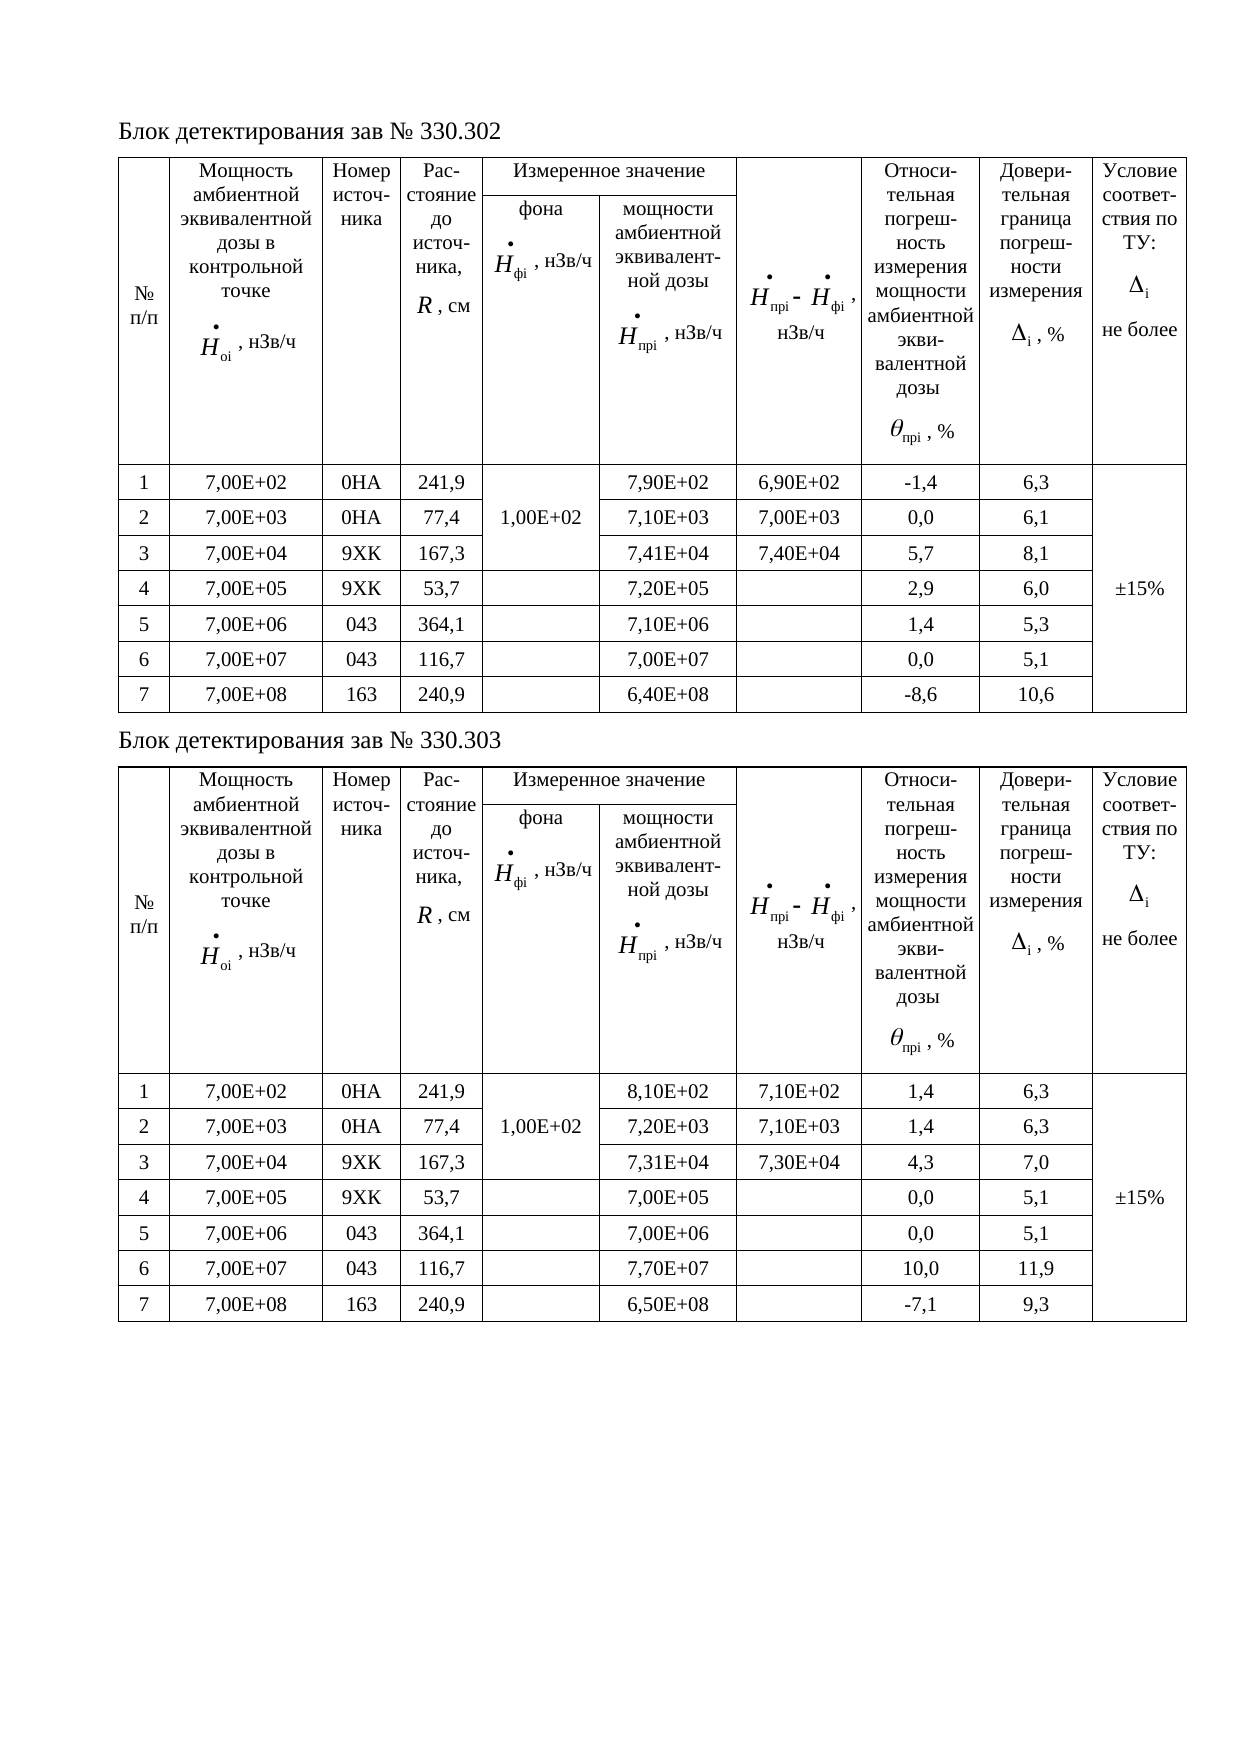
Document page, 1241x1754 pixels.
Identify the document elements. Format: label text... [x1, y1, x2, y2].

table_cell 7,00E+05 [170, 1180, 322, 1214]
table_cell 8,1 [980, 536, 1092, 570]
table_cell 3 [119, 1145, 169, 1179]
table_cell 6 [119, 642, 169, 676]
table_cell 9ХК [323, 1145, 400, 1179]
table_cell 4 [119, 1180, 169, 1214]
table_cell [737, 571, 861, 605]
table_cell 6,0 [980, 571, 1092, 605]
table_cell 7,00E+03 [170, 500, 322, 534]
table_cell 5 [119, 606, 169, 641]
text Блок детектирования зав № 330.302 [118, 116, 1194, 144]
table_cell 10,0 [862, 1251, 979, 1285]
table_cell [737, 1180, 861, 1214]
table_header Измеренное значение [483, 768, 736, 804]
table_cell мощности амбиентной эквивалент-ной дозы , нЗв/ч [600, 196, 736, 464]
table_cell 7,00E+06 [170, 606, 322, 641]
table_cell [483, 606, 599, 641]
table_cell 364,1 [401, 1216, 482, 1250]
table_cell 2,9 [862, 571, 979, 605]
table_header Условие соответ-ствия по ТУ: не более [1093, 768, 1186, 1073]
table_cell 7,00E+06 [170, 1216, 322, 1250]
table_cell мощности амбиентной эквивалент-ной дозы , нЗв/ч [600, 805, 736, 1073]
table_cell 4,3 [862, 1145, 979, 1179]
table_cell 7,10E+02 [737, 1074, 861, 1108]
table_header Довери-тельная граница погреш-ности измерения , % [980, 158, 1092, 464]
table_cell 7,70E+07 [600, 1251, 736, 1285]
table_cell 6 [119, 1251, 169, 1285]
table_cell 7,00E+04 [170, 536, 322, 570]
table_cell 7,20E+05 [600, 571, 736, 605]
table_cell 241,9 [401, 1074, 482, 1108]
table_cell 364,1 [401, 606, 482, 641]
table_cell 7,00E+08 [170, 1286, 322, 1321]
table_cell 9ХК [323, 571, 400, 605]
table_cell 53,7 [401, 1180, 482, 1214]
table_cell 6,1 [980, 500, 1092, 534]
table_header Мощность амбиентной эквивалентной дозы в контрольной точке , нЗв/ч [170, 158, 322, 464]
table_cell 7,30E+04 [737, 1145, 861, 1179]
table_cell фона , нЗв/ч [483, 805, 599, 1073]
table_cell 0,0 [862, 1180, 979, 1214]
table_cell [737, 1286, 861, 1321]
table_cell 5,7 [862, 536, 979, 570]
table_cell 6,50E+08 [600, 1286, 736, 1321]
table_cell [737, 1216, 861, 1250]
table_header Относи-тельная погреш-ность измерения мощности амбиентной экви-валентной дозы , % [862, 768, 979, 1073]
table_cell 7,20E+03 [600, 1109, 736, 1144]
table_cell 0НА [323, 465, 400, 499]
table_cell 7 [119, 1286, 169, 1321]
table_header Номер источ-ника [323, 158, 400, 464]
table_cell [737, 642, 861, 676]
table_cell 77,4 [401, 1109, 482, 1144]
table_cell [483, 571, 599, 605]
table_cell 241,9 [401, 465, 482, 499]
table_header Условие соответ-ствия по ТУ: не более [1093, 158, 1186, 464]
table_header , нЗв/ч [737, 158, 861, 464]
table_header Номер источ-ника [323, 768, 400, 1073]
table_cell 9ХК [323, 1180, 400, 1214]
table_cell [737, 677, 861, 712]
table_header Измеренное значение [483, 158, 736, 195]
table_cell 1,4 [862, 606, 979, 641]
table_cell 1,00E+02 [483, 465, 599, 570]
table_cell ±15% [1093, 465, 1186, 712]
table_cell 1,00E+02 [483, 1074, 599, 1179]
table_cell 7,41E+04 [600, 536, 736, 570]
table_cell 7,0 [980, 1145, 1092, 1179]
table_cell 116,7 [401, 642, 482, 676]
table_header , нЗв/ч [737, 768, 861, 1073]
table_header № п/п [119, 158, 169, 464]
table_cell 7 [119, 677, 169, 712]
table_cell 043 [323, 1216, 400, 1250]
table_cell 1,4 [862, 1109, 979, 1144]
table_cell [483, 1251, 599, 1285]
table_cell 7,00E+03 [170, 1109, 322, 1144]
table_cell 6,3 [980, 1074, 1092, 1108]
table_cell [737, 606, 861, 641]
table_cell [483, 1286, 599, 1321]
table_cell 10,6 [980, 677, 1092, 712]
table_cell 7,00E+07 [170, 1251, 322, 1285]
table_cell -7,1 [862, 1286, 979, 1321]
table_header Довери-тельная граница погреш-ности измерения , % [980, 768, 1092, 1073]
table_cell [483, 1180, 599, 1214]
table_cell [483, 1216, 599, 1250]
table_cell 4 [119, 571, 169, 605]
table_cell 1 [119, 1074, 169, 1108]
table_cell 5,1 [980, 1216, 1092, 1250]
table_cell 6,40E+08 [600, 677, 736, 712]
table_cell 7,00E+03 [737, 500, 861, 534]
table_cell 7,00E+05 [170, 571, 322, 605]
table_cell 6,3 [980, 465, 1092, 499]
table_cell 0НА [323, 1109, 400, 1144]
table_cell 7,00E+05 [600, 1180, 736, 1214]
table_cell 77,4 [401, 500, 482, 534]
table_cell 167,3 [401, 1145, 482, 1179]
table_cell 7,00E+07 [170, 642, 322, 676]
table_cell 7,00E+08 [170, 677, 322, 712]
table_cell [737, 1251, 861, 1285]
table_cell 7,00E+02 [170, 1074, 322, 1108]
table_cell 0,0 [862, 642, 979, 676]
table_cell 0,0 [862, 500, 979, 534]
table_header Относи-тельная погреш-ность измерения мощности амбиентной экви-валентной дозы , % [862, 158, 979, 464]
table_cell 7,00E+07 [600, 642, 736, 676]
table_cell 11,9 [980, 1251, 1092, 1285]
table_cell 240,9 [401, 677, 482, 712]
table_cell 7,00E+04 [170, 1145, 322, 1179]
table_cell 7,10E+03 [737, 1109, 861, 1144]
table_cell 7,90E+02 [600, 465, 736, 499]
table_cell 8,10E+02 [600, 1074, 736, 1108]
table_cell 0НА [323, 500, 400, 534]
table_cell 2 [119, 500, 169, 534]
table_cell 0НА [323, 1074, 400, 1108]
table_cell 7,10E+03 [600, 500, 736, 534]
table_cell 5,1 [980, 1180, 1092, 1214]
table_cell 240,9 [401, 1286, 482, 1321]
table_cell 1 [119, 465, 169, 499]
table_cell 163 [323, 677, 400, 712]
table_cell 167,3 [401, 536, 482, 570]
table_cell [483, 642, 599, 676]
table_cell 6,3 [980, 1109, 1092, 1144]
table_cell 7,10E+06 [600, 606, 736, 641]
table_cell 1,4 [862, 1074, 979, 1108]
table_cell 9,3 [980, 1286, 1092, 1321]
table_header Рас-стояние до источ-ника, , см [401, 158, 482, 464]
table_cell 6,90E+02 [737, 465, 861, 499]
table_cell 043 [323, 1251, 400, 1285]
table_header № п/п [119, 768, 169, 1073]
table_cell фона , нЗв/ч [483, 196, 599, 464]
table_cell 9ХК [323, 536, 400, 570]
text Блок детектирования зав № 330.303 [118, 725, 1194, 754]
table_header Мощность амбиентной эквивалентной дозы в контрольной точке , нЗв/ч [170, 768, 322, 1073]
table_cell ±15% [1093, 1074, 1186, 1321]
table_cell 7,00E+06 [600, 1216, 736, 1250]
table_cell 163 [323, 1286, 400, 1321]
table_cell 043 [323, 642, 400, 676]
table_cell 5 [119, 1216, 169, 1250]
table_cell 53,7 [401, 571, 482, 605]
table_cell 116,7 [401, 1251, 482, 1285]
table_cell 2 [119, 1109, 169, 1144]
table_cell 0,0 [862, 1216, 979, 1250]
table_cell [483, 677, 599, 712]
table_cell 3 [119, 536, 169, 570]
table_cell -1,4 [862, 465, 979, 499]
table_cell 7,31E+04 [600, 1145, 736, 1179]
table_cell 7,00E+02 [170, 465, 322, 499]
table_cell 5,1 [980, 642, 1092, 676]
table_cell 043 [323, 606, 400, 641]
table_cell -8,6 [862, 677, 979, 712]
table_header Рас-стояние до источ-ника, , см [401, 768, 482, 1073]
table_cell 7,40E+04 [737, 536, 861, 570]
table_cell 5,3 [980, 606, 1092, 641]
